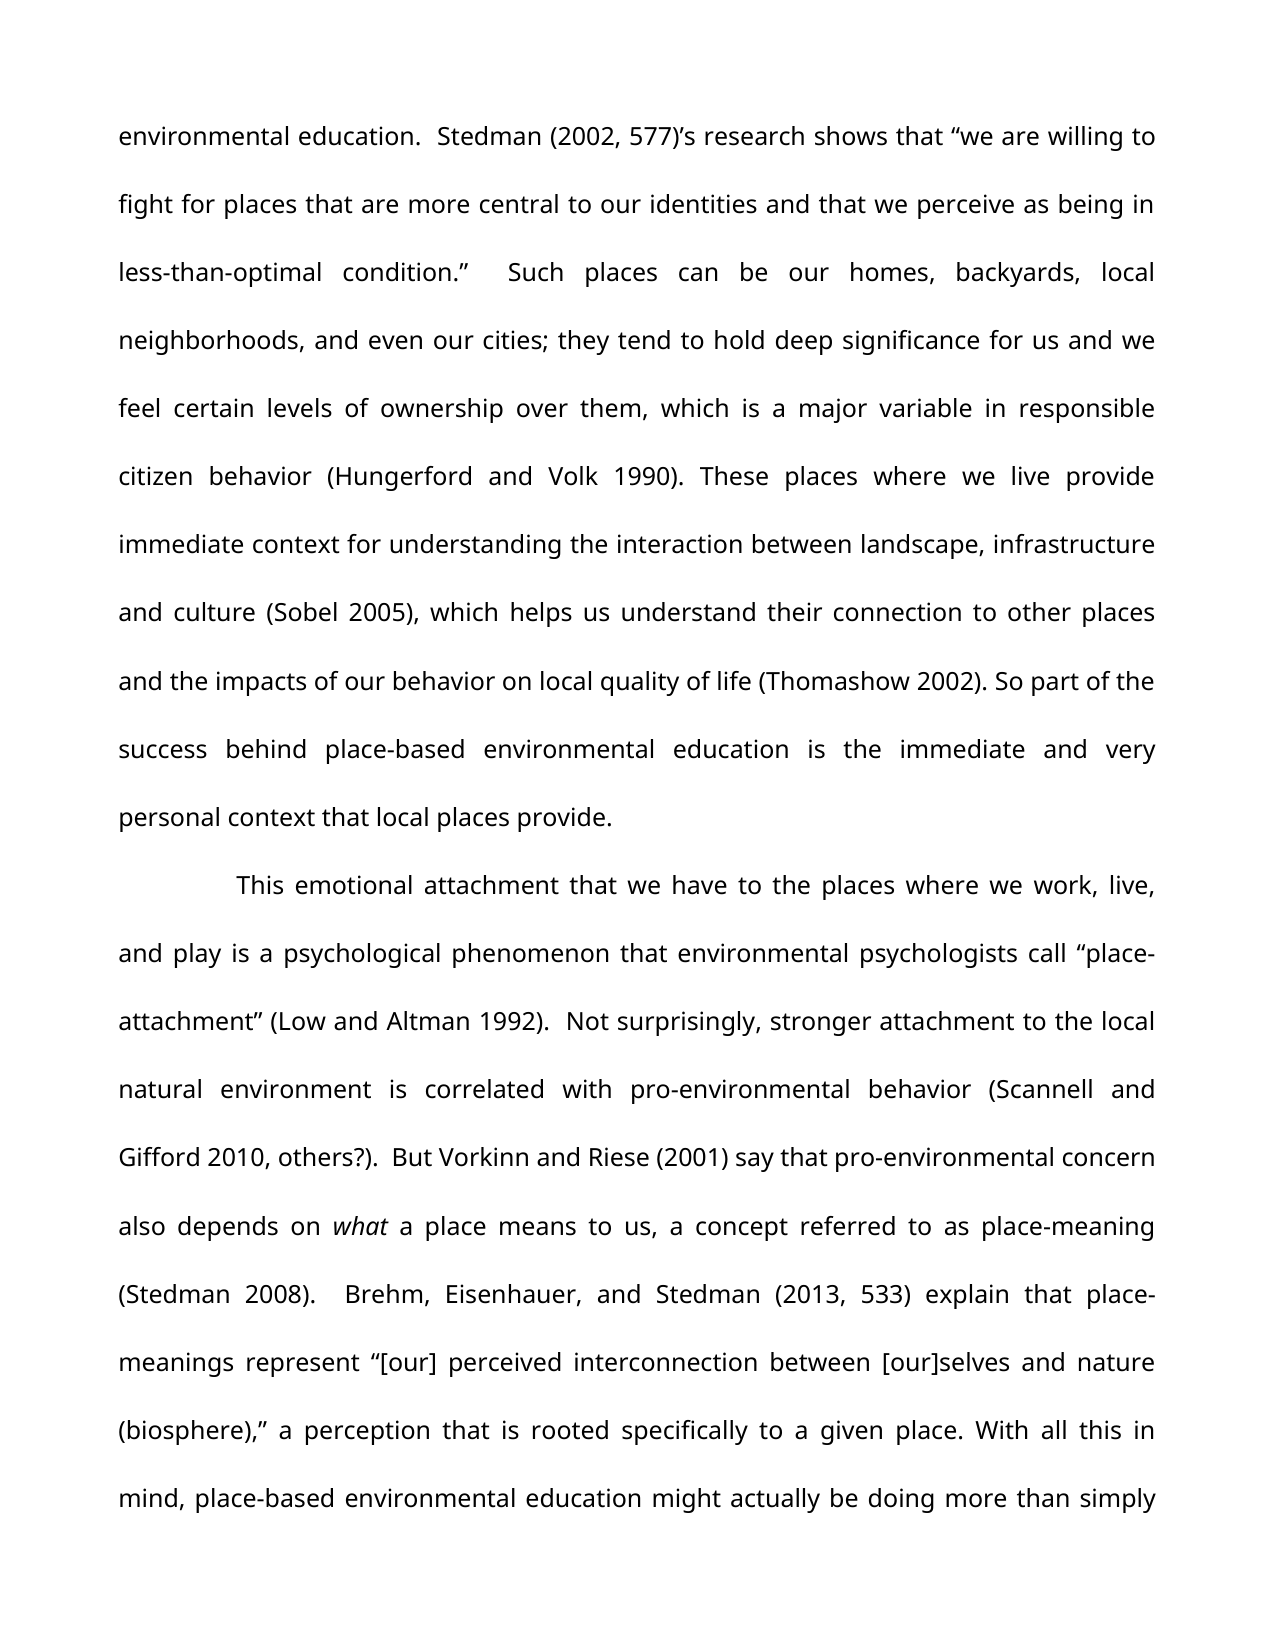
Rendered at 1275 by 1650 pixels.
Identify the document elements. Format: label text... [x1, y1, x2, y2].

text environmental education. Stedman (2002, 577)’s research shows that “we are willing to fight for places that are more central to our identities and that we perceive as being in less-than-optimal condition.” Such places can be our homes, backyards, local neighborhoods, and even our cities; they tend to hold deep significance for us and we feel certain levels of ownership over them, which is a major variable in responsible citizen behavior (Hungerford and Volk 1990). These places where we live provide immediate context for understanding the interaction between landscape, infrastructure and culture (Sobel 2005), which helps us understand their connection to other places and the impacts of our behavior on local quality of life (Thomashow 2002). So part of the success behind place-based environmental education is the immediate and very personal context that local places provide. [118, 118, 1157, 833]
text This emotional attachment that we have to the places where we work, live, and play is a psychological phenomenon that environmental psychologists call “place-attachment” (Low and Altman 1992). Not surprisingly, stronger attachment to the local natural environment is correlated with pro-environmental behavior (Scannell and Gifford 2010, others?). But Vorkinn and Riese (2001) say that pro-environmental concern also depends on what a place means to us, a concept referred to as place-meaning (Stedman 2008). Brehm, Eisenhauer, and Stedman (2013, 533) explain that place-meanings represent “[our] perceived interconnection between [our]selves and nature (biosphere),” a perception that is rooted specifically to a given place. With all this in mind, place-based environmental education might actually be doing more than simply [118, 867, 1157, 1515]
